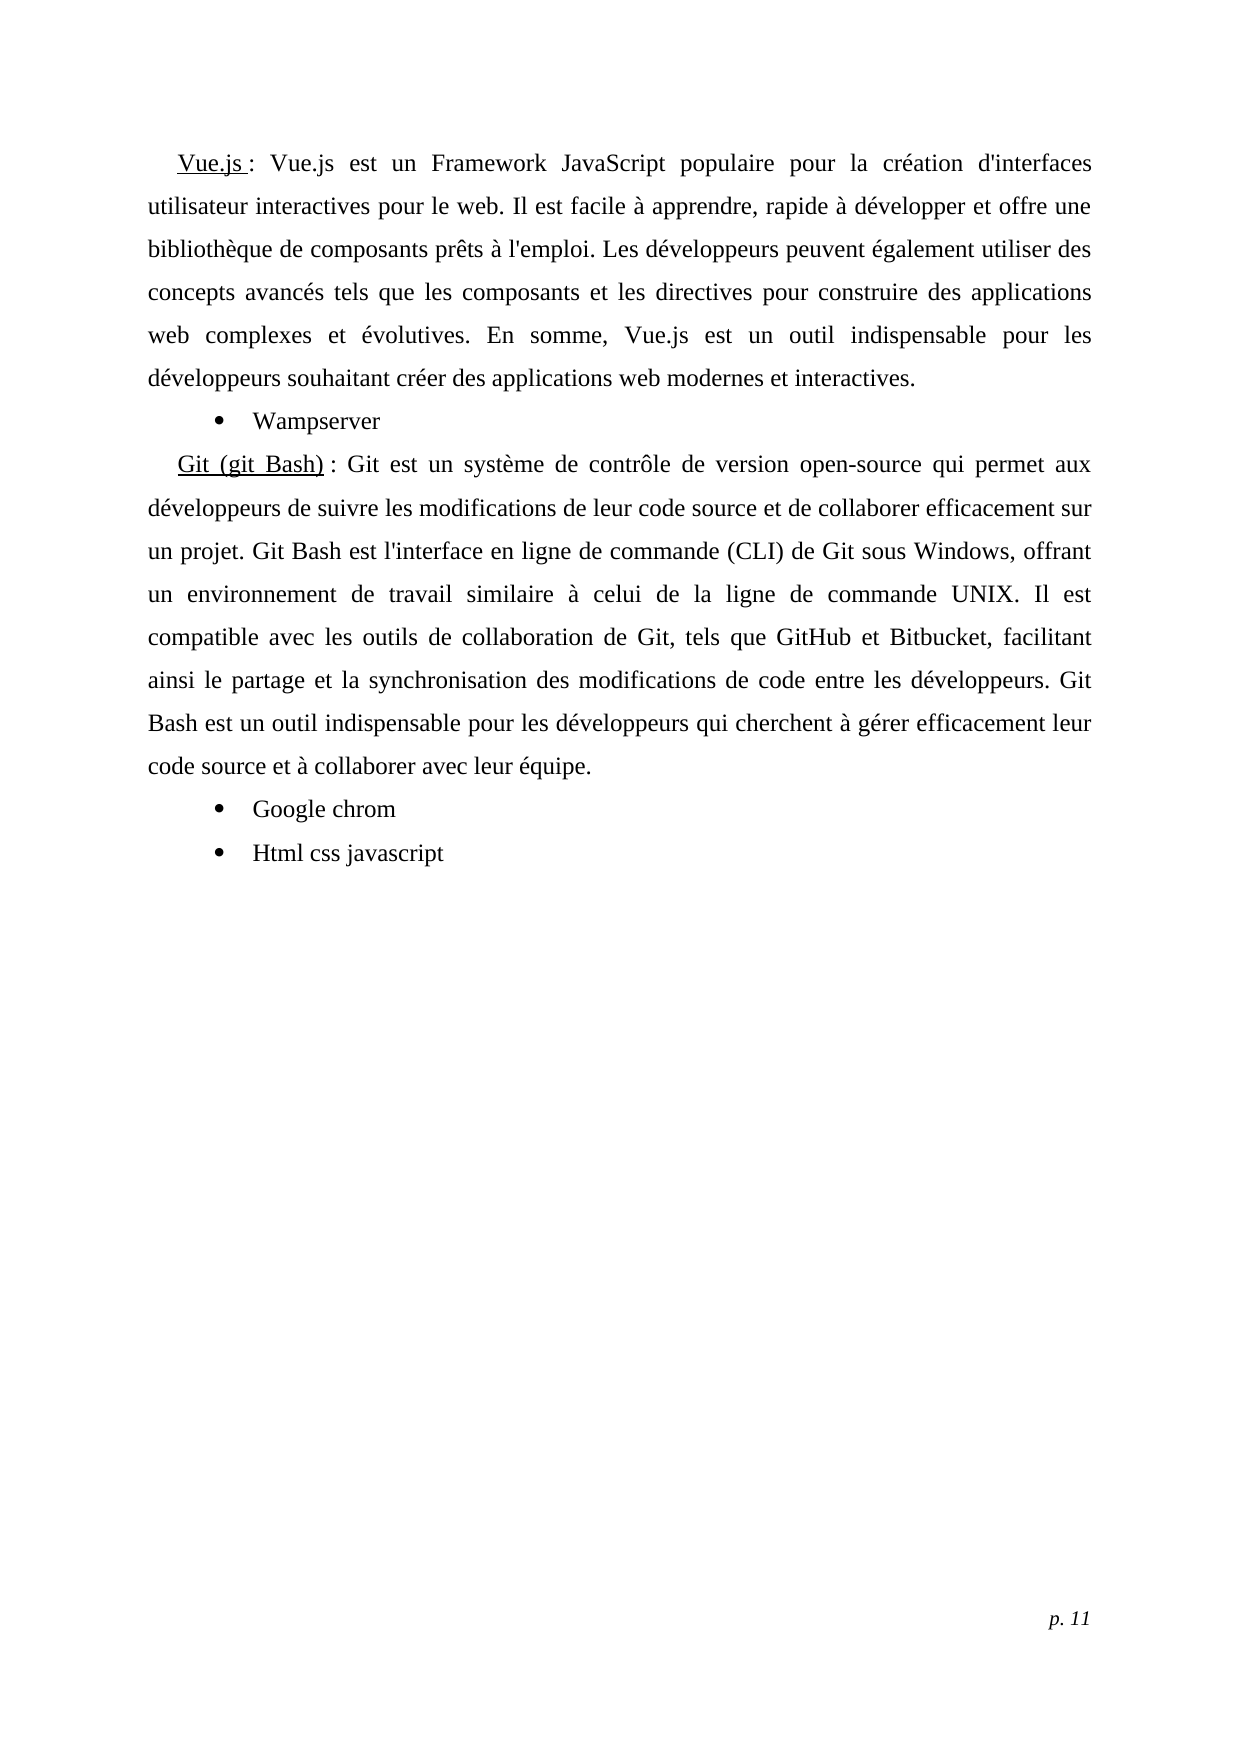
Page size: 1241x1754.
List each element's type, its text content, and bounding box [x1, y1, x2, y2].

list Google chrom [215, 794, 1093, 823]
list Html css javascript [215, 838, 1093, 866]
text Vue.js : Vue.js est un Framework JavaScript populaire pour la création d'interfaces utilisateur interactives pour le web. Il est facile à apprendre, rapide à développer et offre une bibliothèque de composants prêts à l'emploi. Les développeurs peuvent également utiliser des concepts avancés tels que les composants et les directives pour construire des applications web complexes et évolutives. En somme, Vue.js est un outil indispensable pour les développeurs souhaitant créer des applications web modernes et interactives. [148, 148, 1093, 392]
text Git (git Bash) : Git est un système de contrôle de version open-source qui permet aux développeurs de suivre les modifications de leur code source et de collaborer efficacement sur un projet. Git Bash est l'interface en ligne de commande (CLI) de Git sous Windows, offrant un environnement de travail similaire à celui de la ligne de commande UNIX. Il est compatible avec les outils de collaboration de Git, tels que GitHub et Bitbucket, facilitant ainsi le partage et la synchronisation des modifications de code entre les développeurs. Git Bash est un outil indispensable pour les développeurs qui cherchent à gérer efficacement leur code source et à collaborer avec leur équipe. [148, 449, 1093, 780]
list Wampserver [215, 406, 1093, 435]
